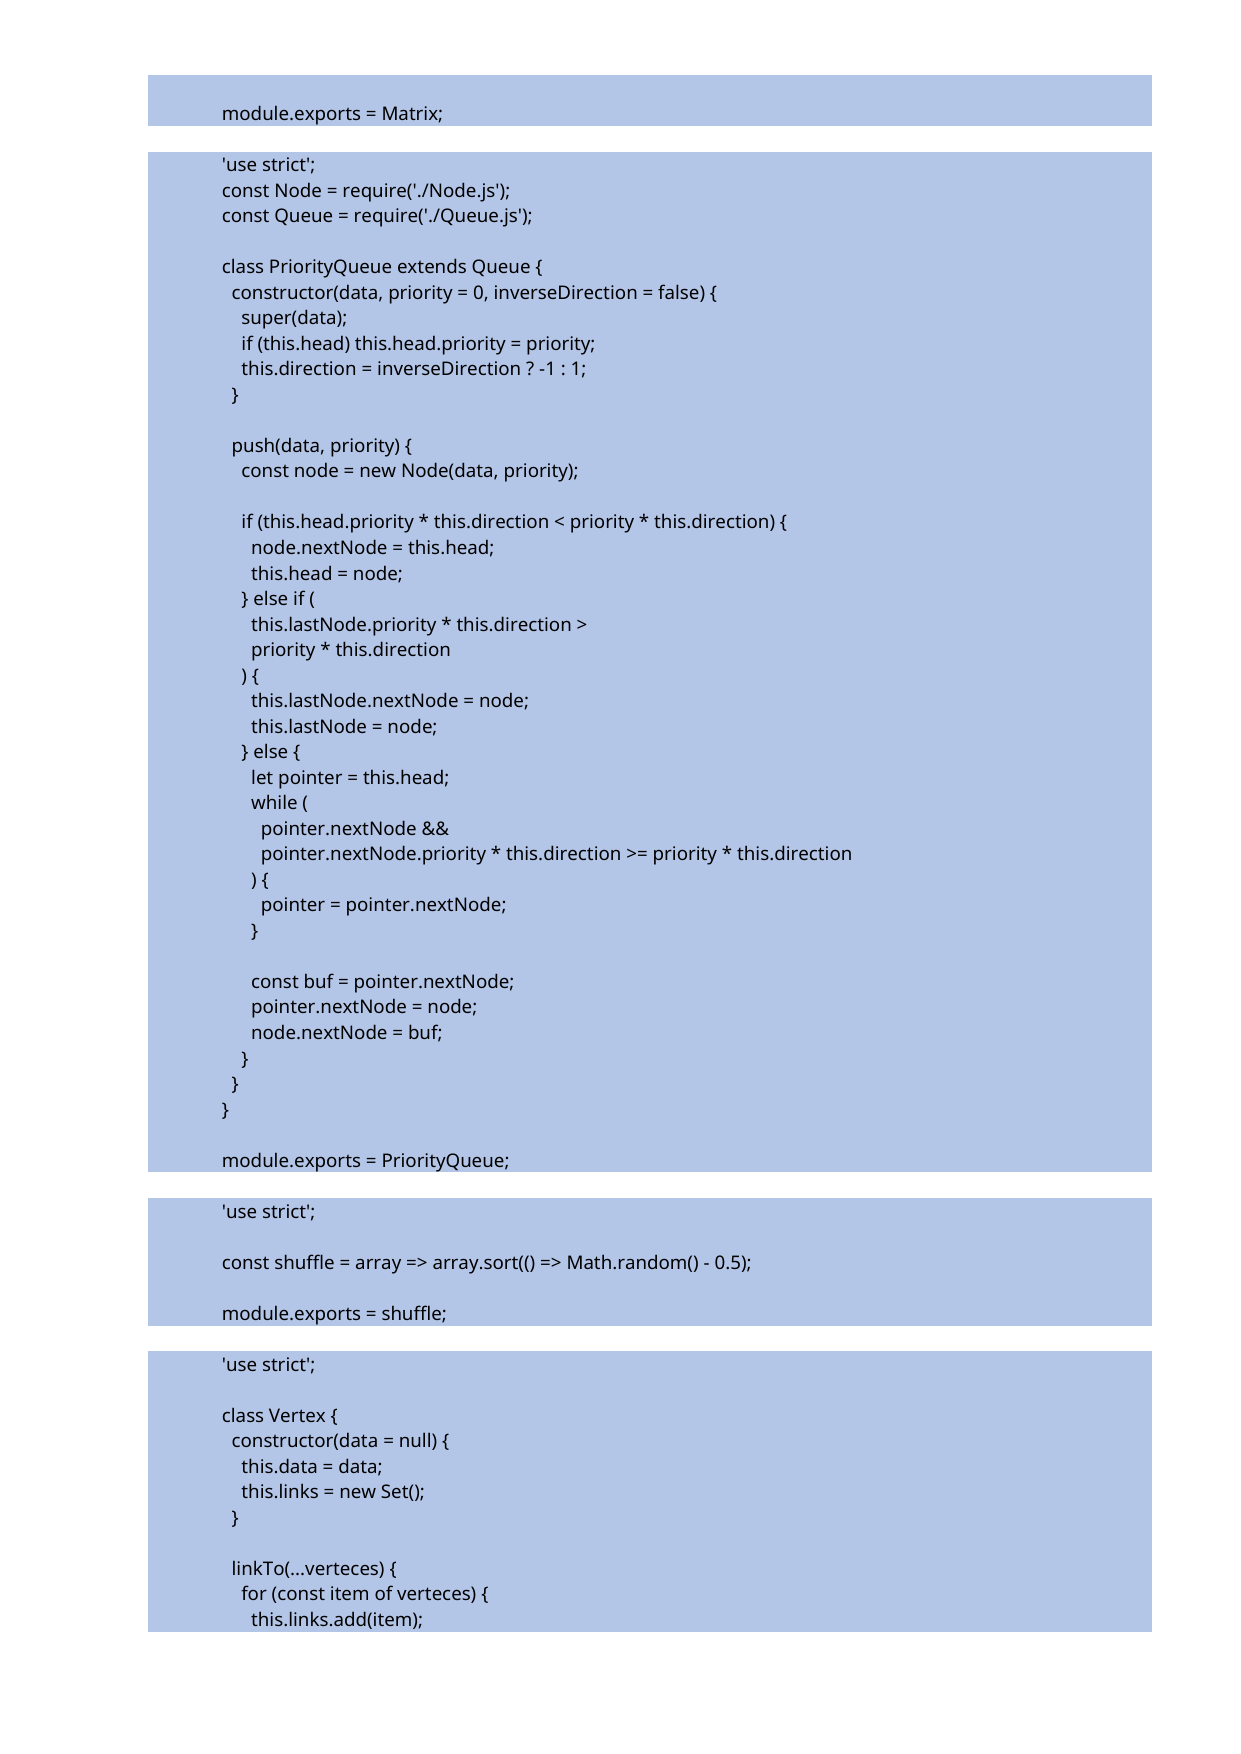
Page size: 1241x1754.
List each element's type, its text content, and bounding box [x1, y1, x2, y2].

text this.lastNode.priority * this.direction > [148, 611, 1152, 636]
text } [148, 1045, 1152, 1070]
text module.exports = shuffle; [148, 1300, 1152, 1326]
text const Node = require('./Node.js'); [148, 177, 1152, 203]
text this.direction = inverseDirection ? -1 : 1; [148, 356, 1152, 381]
text linkTo(...verteces) { [148, 1555, 1152, 1581]
text 'use strict'; [148, 152, 1152, 177]
text this.data = data; [148, 1453, 1152, 1479]
text const node = new Node(data, priority); [148, 458, 1152, 483]
text super(data); [148, 305, 1152, 330]
text const shuffle = array => array.sort(() => Math.random() - 0.5); [148, 1249, 1152, 1274]
text } [148, 1096, 1152, 1121]
text while ( [148, 789, 1152, 815]
text node.nextNode = this.head; [148, 534, 1152, 560]
text priority * this.direction [148, 636, 1152, 662]
text } [148, 917, 1152, 943]
text if (this.head.priority * this.direction < priority * this.direction) { [148, 509, 1152, 534]
text this.lastNode.nextNode = node; [148, 687, 1152, 713]
text constructor(data, priority = 0, inverseDirection = false) { [148, 279, 1152, 305]
text this.head = node; [148, 560, 1152, 585]
text this.lastNode = node; [148, 713, 1152, 738]
text pointer.nextNode = node; [148, 994, 1152, 1019]
text pointer.nextNode.priority * this.direction >= priority * this.direction [148, 841, 1152, 866]
text for (const item of verteces) { [148, 1581, 1152, 1606]
text module.exports = PriorityQueue; [148, 1147, 1152, 1172]
text push(data, priority) { [148, 432, 1152, 458]
text } else { [148, 738, 1152, 764]
text constructor(data = null) { [148, 1428, 1152, 1453]
text const buf = pointer.nextNode; [148, 968, 1152, 994]
text class Vertex { [148, 1402, 1152, 1428]
text } [148, 1504, 1152, 1530]
text ) { [148, 662, 1152, 687]
text class PriorityQueue extends Queue { [148, 254, 1152, 279]
text module.exports = Matrix; [148, 101, 1152, 126]
text ) { [148, 866, 1152, 892]
text let pointer = this.head; [148, 764, 1152, 789]
text this.links.add(item); [148, 1606, 1152, 1632]
text this.links = new Set(); [148, 1479, 1152, 1504]
text 'use strict'; [148, 1351, 1152, 1377]
text const Queue = require('./Queue.js'); [148, 203, 1152, 228]
text pointer.nextNode && [148, 815, 1152, 841]
text } else if ( [148, 585, 1152, 611]
text } [148, 381, 1152, 407]
text pointer = pointer.nextNode; [148, 892, 1152, 917]
text node.nextNode = buf; [148, 1019, 1152, 1045]
text 'use strict'; [148, 1198, 1152, 1223]
text } [148, 1070, 1152, 1096]
text if (this.head) this.head.priority = priority; [148, 330, 1152, 356]
